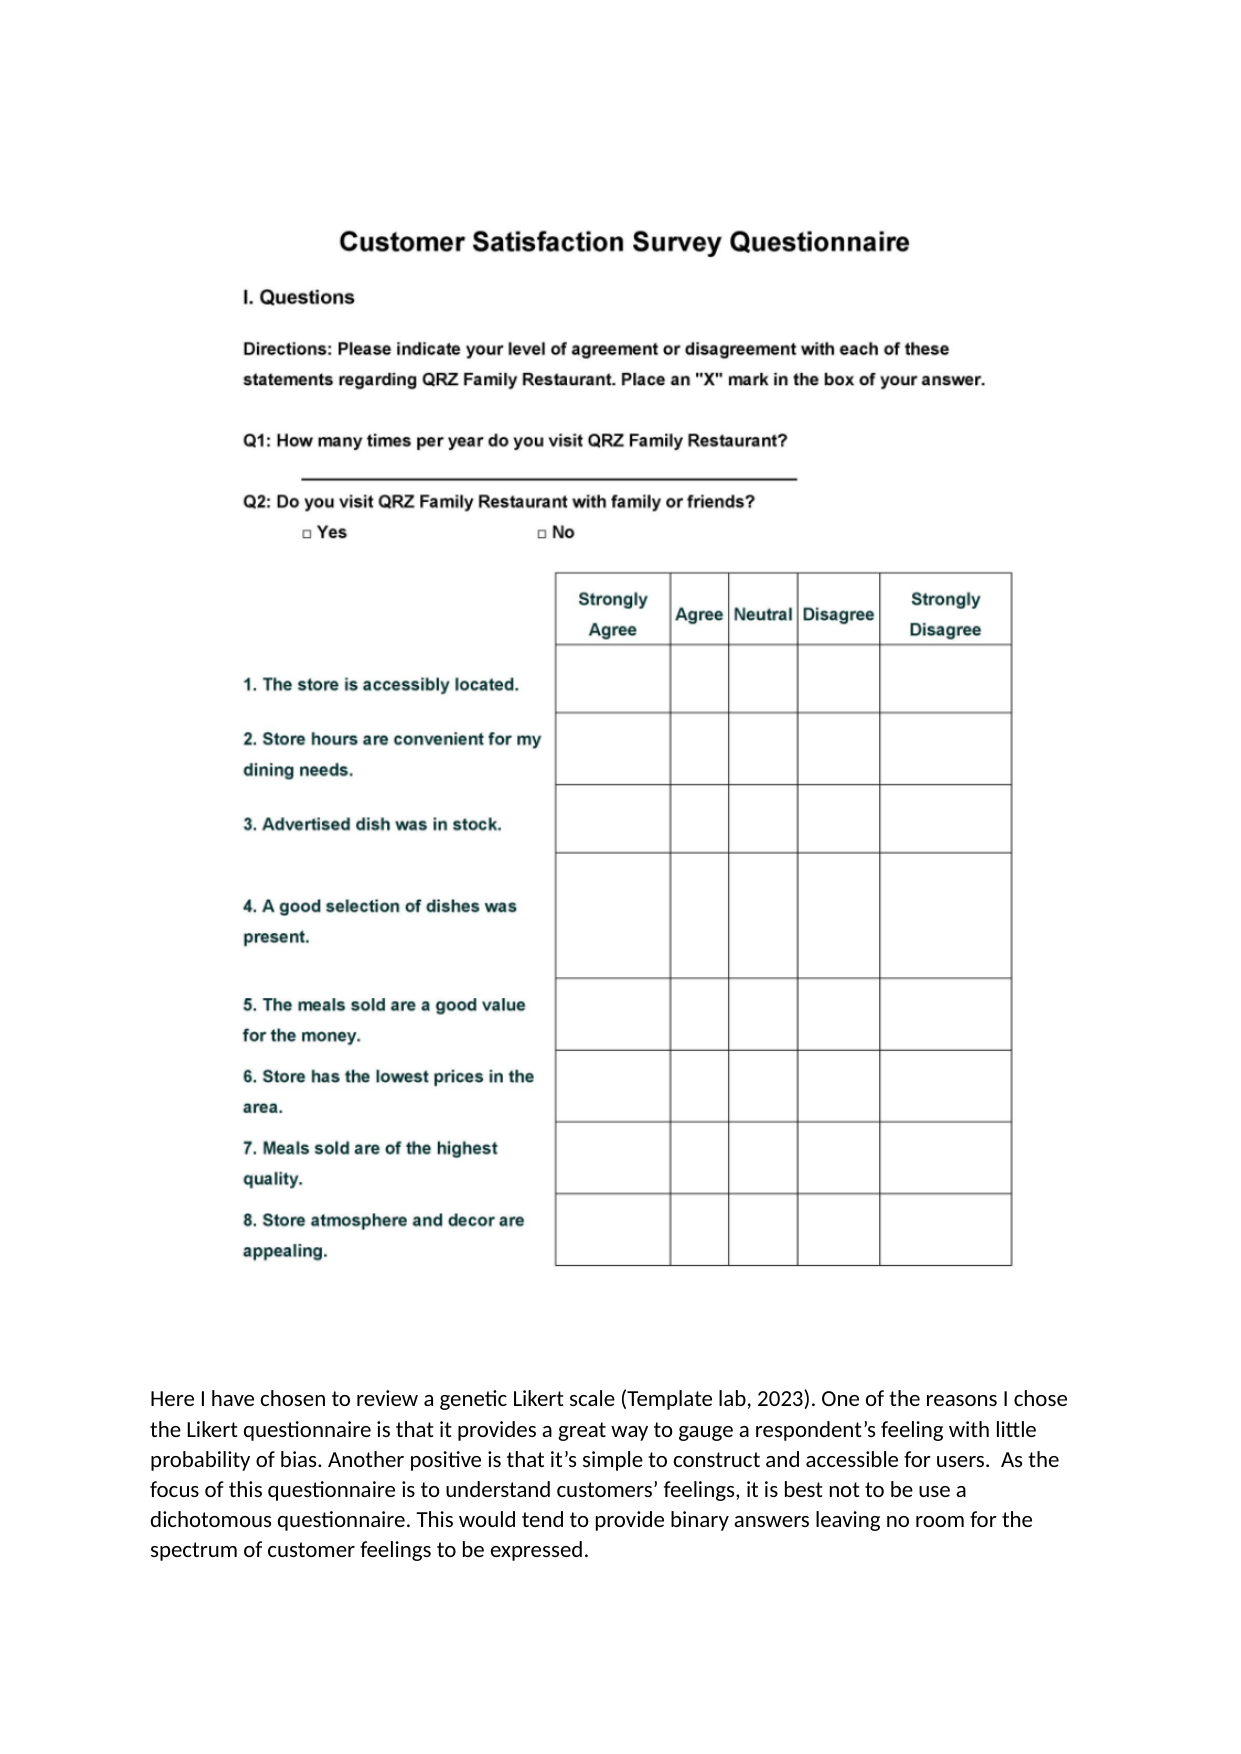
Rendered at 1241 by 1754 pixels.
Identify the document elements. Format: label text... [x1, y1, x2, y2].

text Here I have chosen to review a genetic Likert scale (Template lab, 2023). One of the reasons I chose the Likert questionnaire is that it provides a great way to gauge a respondent’s feeling with little probability of bias. Another positive is that it’s simple to construct and accessible for users. As the focus of this questionnaire is to understand customers’ feelings, it is best not to be use a dichotomous questionnaire. This would tend to provide binary answers leaving no room for the spectrum of customer feelings to be expressed. [150, 1384, 1090, 1564]
picture [150, 180, 1091, 1319]
